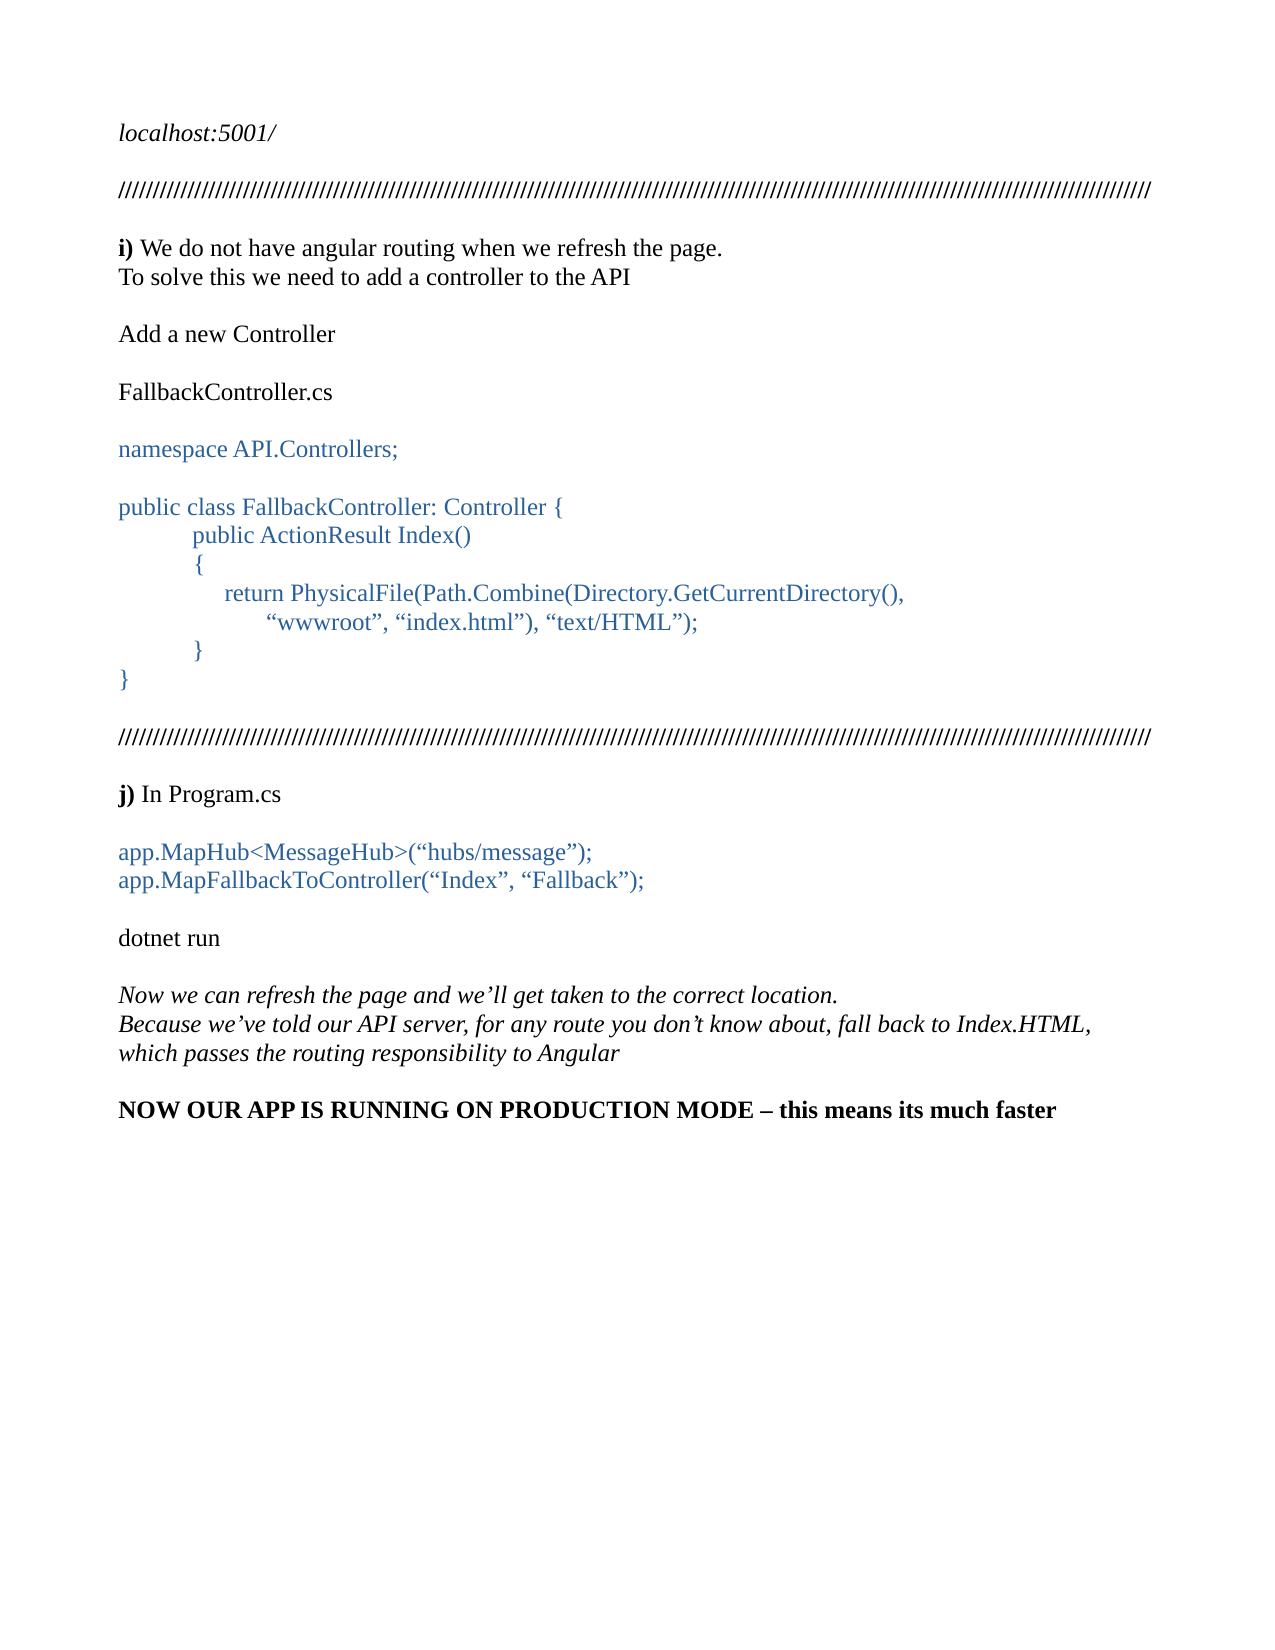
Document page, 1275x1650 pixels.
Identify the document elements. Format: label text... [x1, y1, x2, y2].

text public ActionResult Index() [118, 521, 1157, 549]
text FallbackController.cs [118, 377, 1157, 406]
text NOW OUR APP IS RUNNING ON PRODUCTION MODE – this means its much faster [118, 1096, 1157, 1124]
text { [118, 549, 1157, 578]
text ///////////////////////////////////////////////////////////////////////////////////////////////////////////////////////////////////////////////////// [118, 722, 1157, 751]
text localhost:5001/ [118, 118, 1157, 147]
text Add a new Controller [118, 319, 1157, 348]
text app.MapFallbackToController(“Index”, “Fallback”); [118, 866, 1157, 894]
text dotnet run [118, 923, 1157, 952]
text public class FallbackController: Controller { [118, 492, 1157, 521]
text j) In Program.cs [118, 779, 1157, 808]
text } [118, 664, 1157, 693]
text ///////////////////////////////////////////////////////////////////////////////////////////////////////////////////////////////////////////////////// [118, 176, 1157, 204]
text } [118, 636, 1157, 664]
text app.MapHub<MessageHub>(“hubs/message”); [118, 837, 1157, 866]
text Now we can refresh the page and we’ll get taken to the correct location. [118, 981, 1157, 1009]
text namespace API.Controllers; [118, 434, 1157, 463]
text Because we’ve told our API server, for any route you don’t know about, fall back to Index.HTML, which passes the routing responsibility to Angular [118, 1009, 1157, 1067]
text return PhysicalFile(Path.Combine(Directory.GetCurrentDirectory(), [118, 578, 1157, 607]
text “wwwroot”, “index.html”), “text/HTML”); [118, 607, 1157, 636]
text i) We do not have angular routing when we refresh the page. To solve this we need to add a controller to the API [118, 233, 1157, 291]
